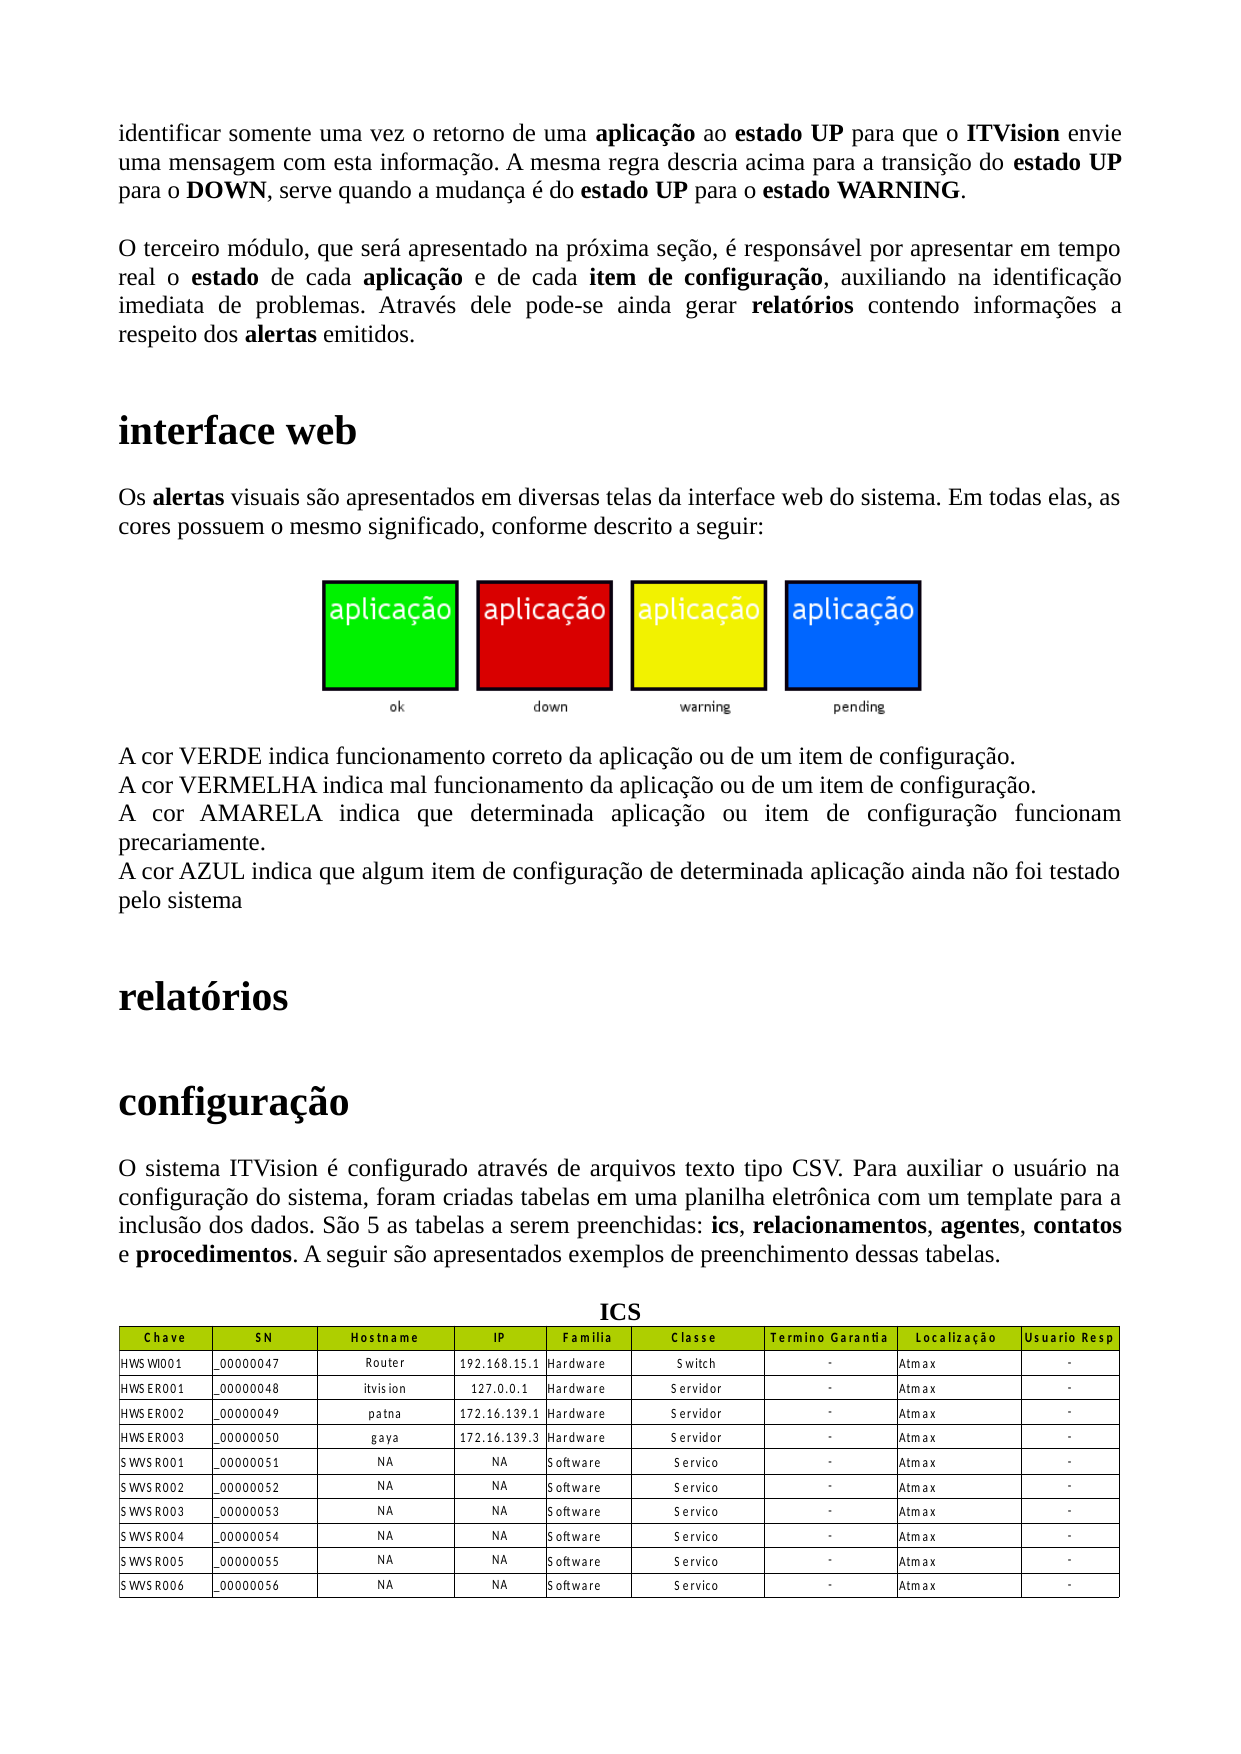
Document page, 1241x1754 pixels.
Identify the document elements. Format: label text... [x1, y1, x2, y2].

text A cor AMARELA indica que determinada aplicação ou item de configuração funcionam precariamente. [118, 798, 1122, 856]
text configuração [118, 1076, 1122, 1124]
text relatórios [118, 971, 1122, 1019]
text A cor VERDE indica funcionamento correto da aplicação ou de um item de configuração. [118, 741, 1122, 770]
text A cor VERMELHA indica mal funcionamento da aplicação ou de um item de configuração. [118, 770, 1122, 798]
text ICS [118, 1297, 1122, 1326]
picture [301, 567, 951, 736]
text O sistema ITVision é configurado através de arquivos texto tipo CSV. Para auxiliar o usuário na configuração do sistema, foram criadas tabelas em uma planilha eletrônica com um template para a inclusão dos dados. São 5 as tabelas a serem preenchidas: ics, relacionamentos, agentes, contatos e procedimentos. A seguir são apresentados exemplos de preenchimento dessas tabelas. [118, 1153, 1122, 1268]
text A cor AZUL indica que algum item de configuração de determinada aplicação ainda não foi testado pelo sistema [118, 856, 1122, 913]
text O terceiro módulo, que será apresentado na próxima seção, é responsável por apresentar em tempo real o estado de cada aplicação e de cada item de configuração, auxiliando na identificação imediata de problemas. Através dele pode-se ainda gerar relatórios contendo informações a respeito dos alertas emitidos. [118, 233, 1122, 348]
text Os alertas visuais são apresentados em diversas telas da interface web do sistema. Em todas elas, as cores possuem o mesmo significado, conforme descrito a seguir: [118, 482, 1122, 540]
text interface web [118, 406, 1122, 453]
text identificar somente uma vez o retorno de uma aplicação ao estado UP para que o ITVision envie uma mensagem com esta informação. A mesma regra descria acima para a transição do estado UP para o DOWN, serve quando a mudança é do estado UP para o estado WARNING. [118, 118, 1122, 204]
